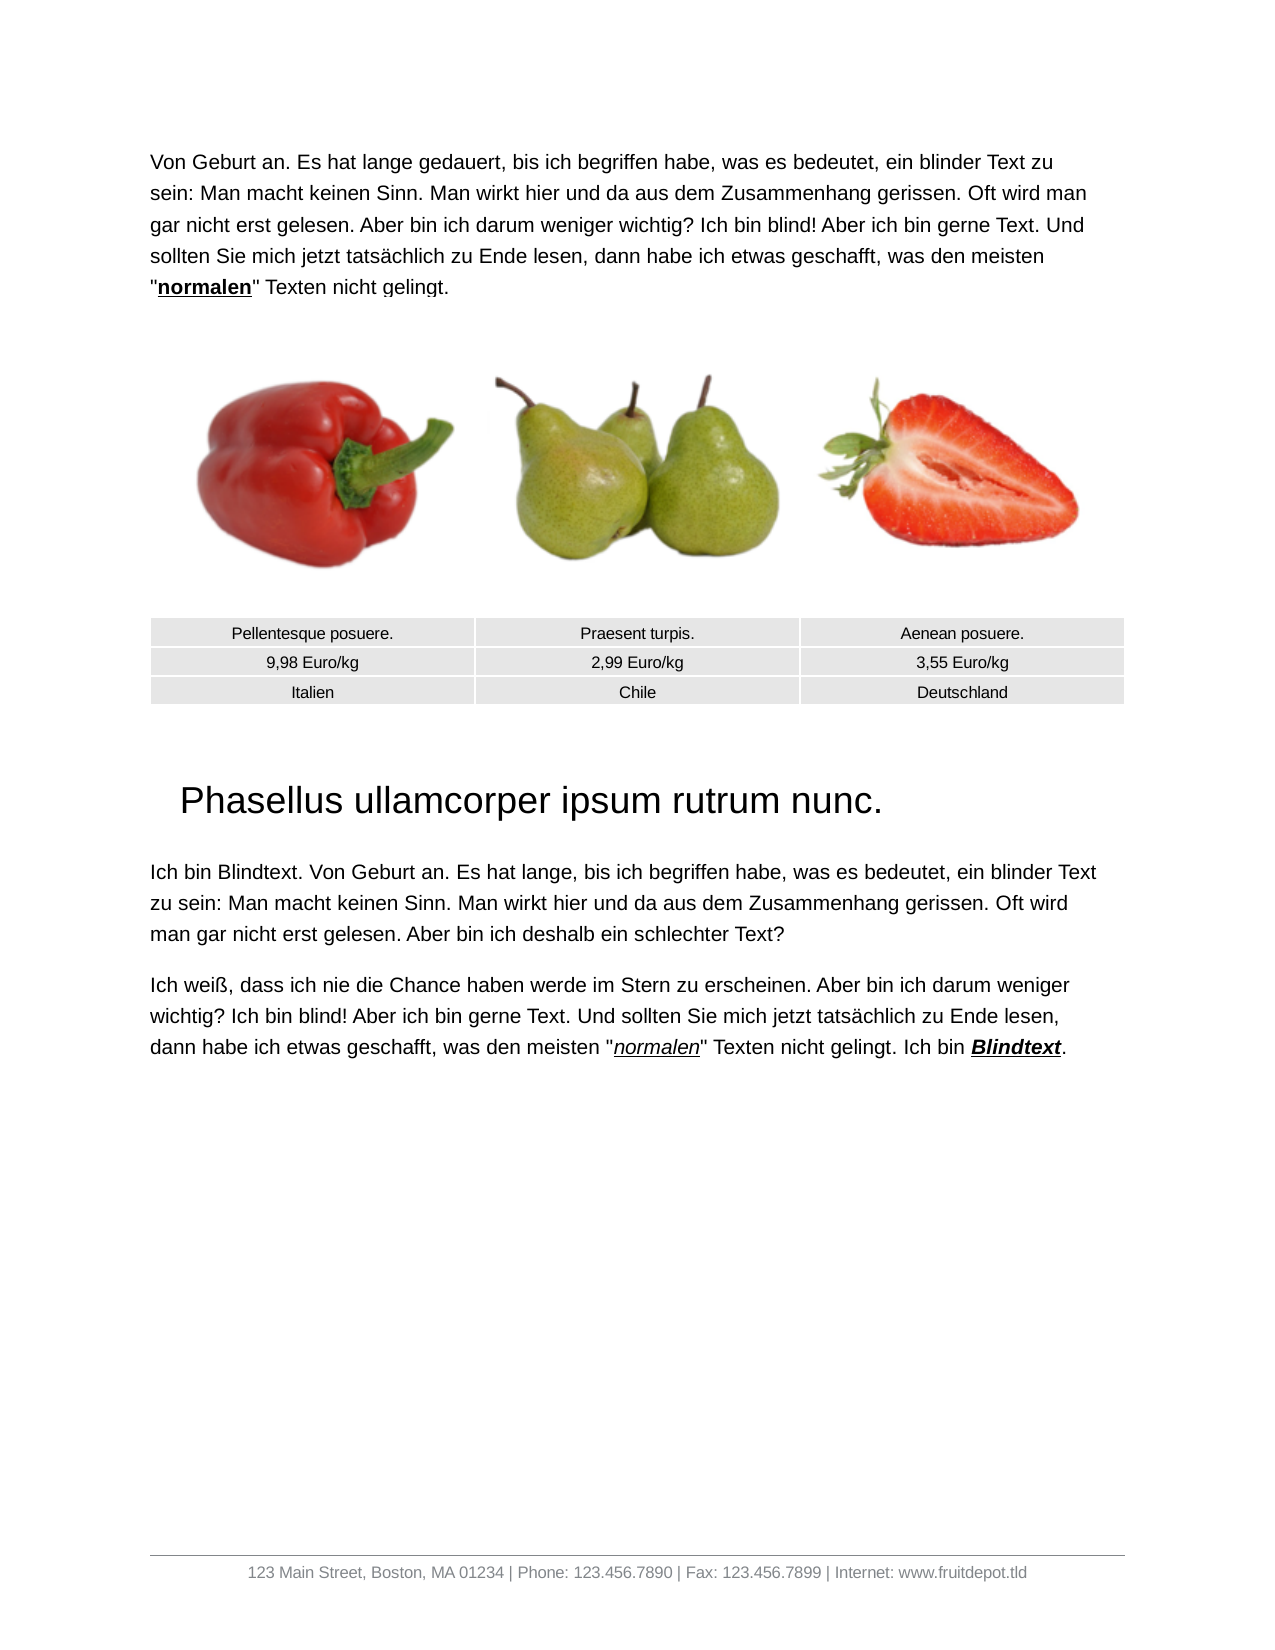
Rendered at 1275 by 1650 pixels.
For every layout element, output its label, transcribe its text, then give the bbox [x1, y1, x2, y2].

table_cell Chile [476, 677, 799, 704]
table_cell 3,55 Euro/kg [801, 648, 1124, 675]
text Von Geburt an. Es hat lange gedauert, bis ich begriffen habe, was es bedeutet, ein blinder Text zu sein: Man macht keinen Sinn. Man wirkt hier und da aus dem Zusammenhang gerissen. Oft wird man gar nicht erst gelesen. Aber bin ich darum weniger wichtig? Ich bin blind! Aber ich bin gerne Text. Und sollten Sie mich jetzt tatsächlich zu Ende lesen, dann habe ich etwas geschafft, was den meisten "normalen" Texten nicht gelingt. [150, 150, 1102, 299]
text Ich bin Blindtext. Von Geburt an. Es hat lange, bis ich begriffen habe, was es bedeutet, ein blinder Text zu sein: Man macht keinen Sinn. Man wirkt hier und da aus dem Zusammenhang gerissen. Oft wird man gar nicht erst gelesen. Aber bin ich deshalb ein schlechter Text? [150, 859, 1102, 946]
text Phasellus ullamcorper ipsum rutrum nunc. [179, 778, 1125, 821]
table_header [150, 529, 189, 601]
table_header [1086, 529, 1125, 601]
table_header Aenean posuere. [801, 618, 1124, 646]
table_cell Deutschland [801, 677, 1124, 704]
table_cell 9,98 Euro/kg [151, 648, 474, 675]
table_cell 2,99 Euro/kg [476, 648, 799, 675]
text Ich weiß, dass ich nie die Chance haben werde im Stern zu erscheinen. Aber bin ich darum weniger wichtig? Ich bin blind! Aber ich bin gerne Text. Und sollten Sie mich jetzt tatsächlich zu Ende lesen, dann habe ich etwas geschafft, was den meisten "normalen" Texten nicht gelingt. Ich bin Blindtext. [150, 973, 1102, 1059]
table_header Pellentesque posuere. [151, 618, 474, 646]
table_header Praesent turpis. [476, 618, 799, 646]
picture [189, 297, 1086, 602]
table_cell Italien [151, 677, 474, 704]
